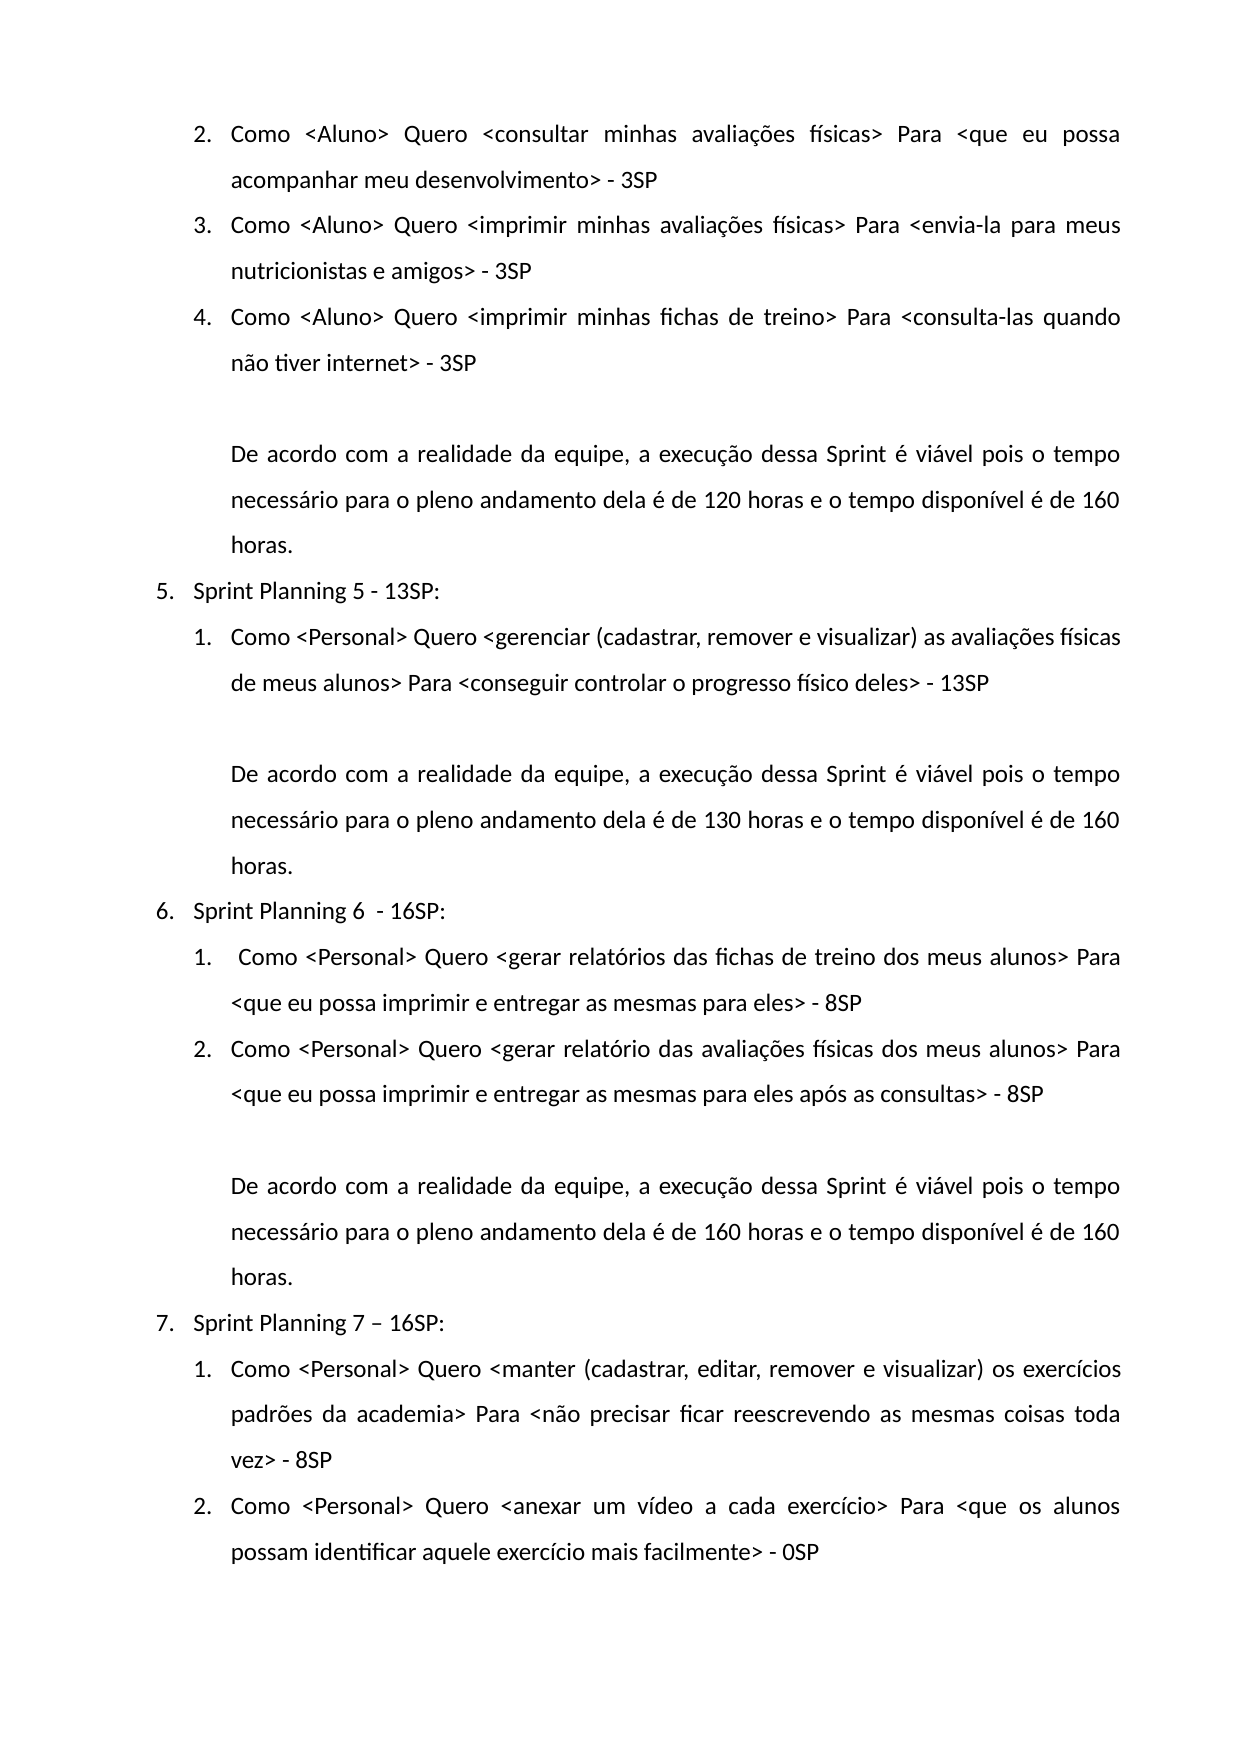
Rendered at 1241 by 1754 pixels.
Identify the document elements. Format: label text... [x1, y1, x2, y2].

list De acordo com a realidade da equipe, a execução dessa Sprint é viável pois o tempo necessário para o pleno andamento dela é de 160 horas e o tempo disponível é de 160 horas. [193, 1170, 1122, 1292]
list De acordo com a realidade da equipe, a execução dessa Sprint é viável pois o tempo necessário para o pleno andamento dela é de 120 horas e o tempo disponível é de 160 horas. [193, 438, 1122, 560]
list Como <Personal> Quero <gerar relatórios das fichas de treino dos meus alunos> Para <que eu possa imprimir e entregar as mesmas para eles> - 8SP [193, 941, 1122, 1017]
list Como <Personal> Quero <anexar um vídeo a cada exercício> Para <que os alunos possam identificar aquele exercício mais facilmente> - 0SP [193, 1490, 1122, 1566]
list Como <Aluno> Quero <imprimir minhas fichas de treino> Para <consulta-las quando não tiver internet> - 3SP [193, 301, 1122, 377]
list De acordo com a realidade da equipe, a execução dessa Sprint é viável pois o tempo necessário para o pleno andamento dela é de 130 horas e o tempo disponível é de 160 horas. [193, 758, 1122, 880]
list Sprint Planning 5 - 13SP: [156, 575, 1122, 606]
list Sprint Planning 7 – 16SP: [156, 1307, 1122, 1338]
list Como <Personal> Quero <gerenciar (cadastrar, remover e visualizar) as avaliações físicas de meus alunos> Para <conseguir controlar o progresso físico deles> - 13SP [193, 621, 1122, 697]
list Sprint Planning 6 - 16SP: [156, 896, 1122, 926]
list Como <Personal> Quero <manter (cadastrar, editar, remover e visualizar) os exercícios padrões da academia> Para <não precisar ficar reescrevendo as mesmas coisas toda vez> - 8SP [193, 1353, 1122, 1475]
list Como <Personal> Quero <gerar relatório das avaliações físicas dos meus alunos> Para <que eu possa imprimir e entregar as mesmas para eles após as consultas> - 8SP [193, 1033, 1122, 1109]
list Como <Aluno> Quero <consultar minhas avaliações físicas> Para <que eu possa acompanhar meu desenvolvimento> - 3SP [193, 118, 1122, 194]
list Como <Aluno> Quero <imprimir minhas avaliações físicas> Para <envia-la para meus nutricionistas e amigos> - 3SP [193, 209, 1122, 286]
